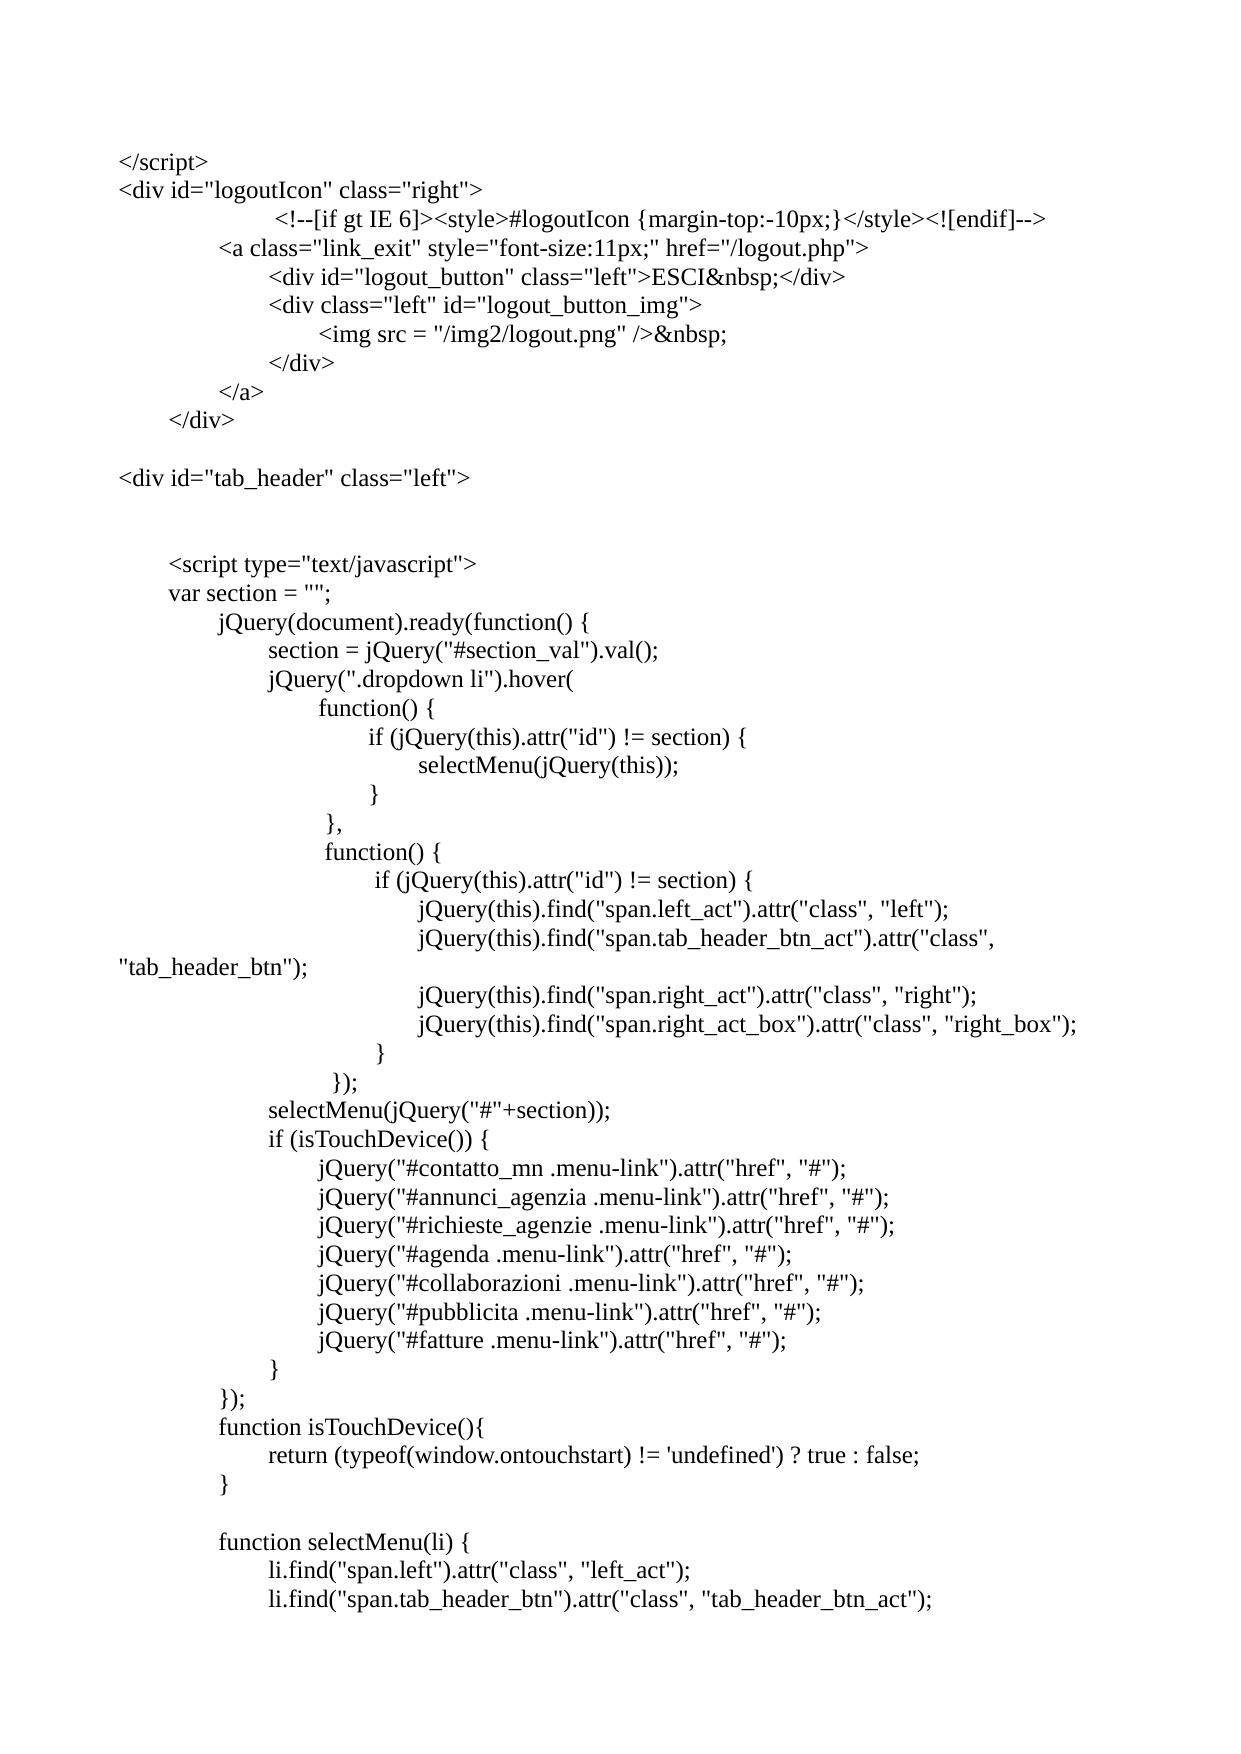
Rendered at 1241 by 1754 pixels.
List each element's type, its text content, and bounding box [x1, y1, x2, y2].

text <script type="text/javascript"> var section = ""; jQuery(document).ready(function() { section = jQuery("#section_val").val(); jQuery(".dropdown li").hover( function() { if (jQuery(this).attr("id") != section) { selectMenu(jQuery(this)); } }, function() { if (jQuery(this).attr("id") != section) { jQuery(this).find("span.left_act").attr("class", "left"); jQuery(this).find("span.tab_header_btn_act").attr("class", "tab_header_btn"); jQuery(this).find("span.right_act").attr("class", "right"); jQuery(this).find("span.right_act_box").attr("class", "right_box"); } }); selectMenu(jQuery("#"+section)); if (isTouchDevice()) { jQuery("#contatto_mn .menu-link").attr("href", "#"); jQuery("#annunci_agenzia .menu-link").attr("href", "#"); jQuery("#richieste_agenzie .menu-link").attr("href", "#"); jQuery("#agenda .menu-link").attr("href", "#"); jQuery("#collaborazioni .menu-link").attr("href", "#"); jQuery("#pubblicita .menu-link").attr("href", "#"); jQuery("#fatture .menu-link").attr("href", "#"); } }); function isTouchDevice(){ return (typeof(window.ontouchstart) != 'undefined') ? true : false; } function selectMenu(li) { li.find("span.left").attr("class", "left_act"); li.find("span.tab_header_btn").attr("class", "tab_header_btn_act"); [118, 521, 1122, 1613]
text </script> <div id="logoutIcon" class="right"> <!--[if gt IE 6]><style>#logoutIcon {margin-top:-10px;}</style><![endif]--> <a class="link_exit" style="font-size:11px;" href="/logout.php"> <div id="logout_button" class="left">ESCI&nbsp;</div> <div class="left" id="logout_button_img"> <img src = "/img2/logout.png" />&nbsp; </div> </a> </div> <div id="tab_header" class="left"> [118, 118, 1122, 521]
